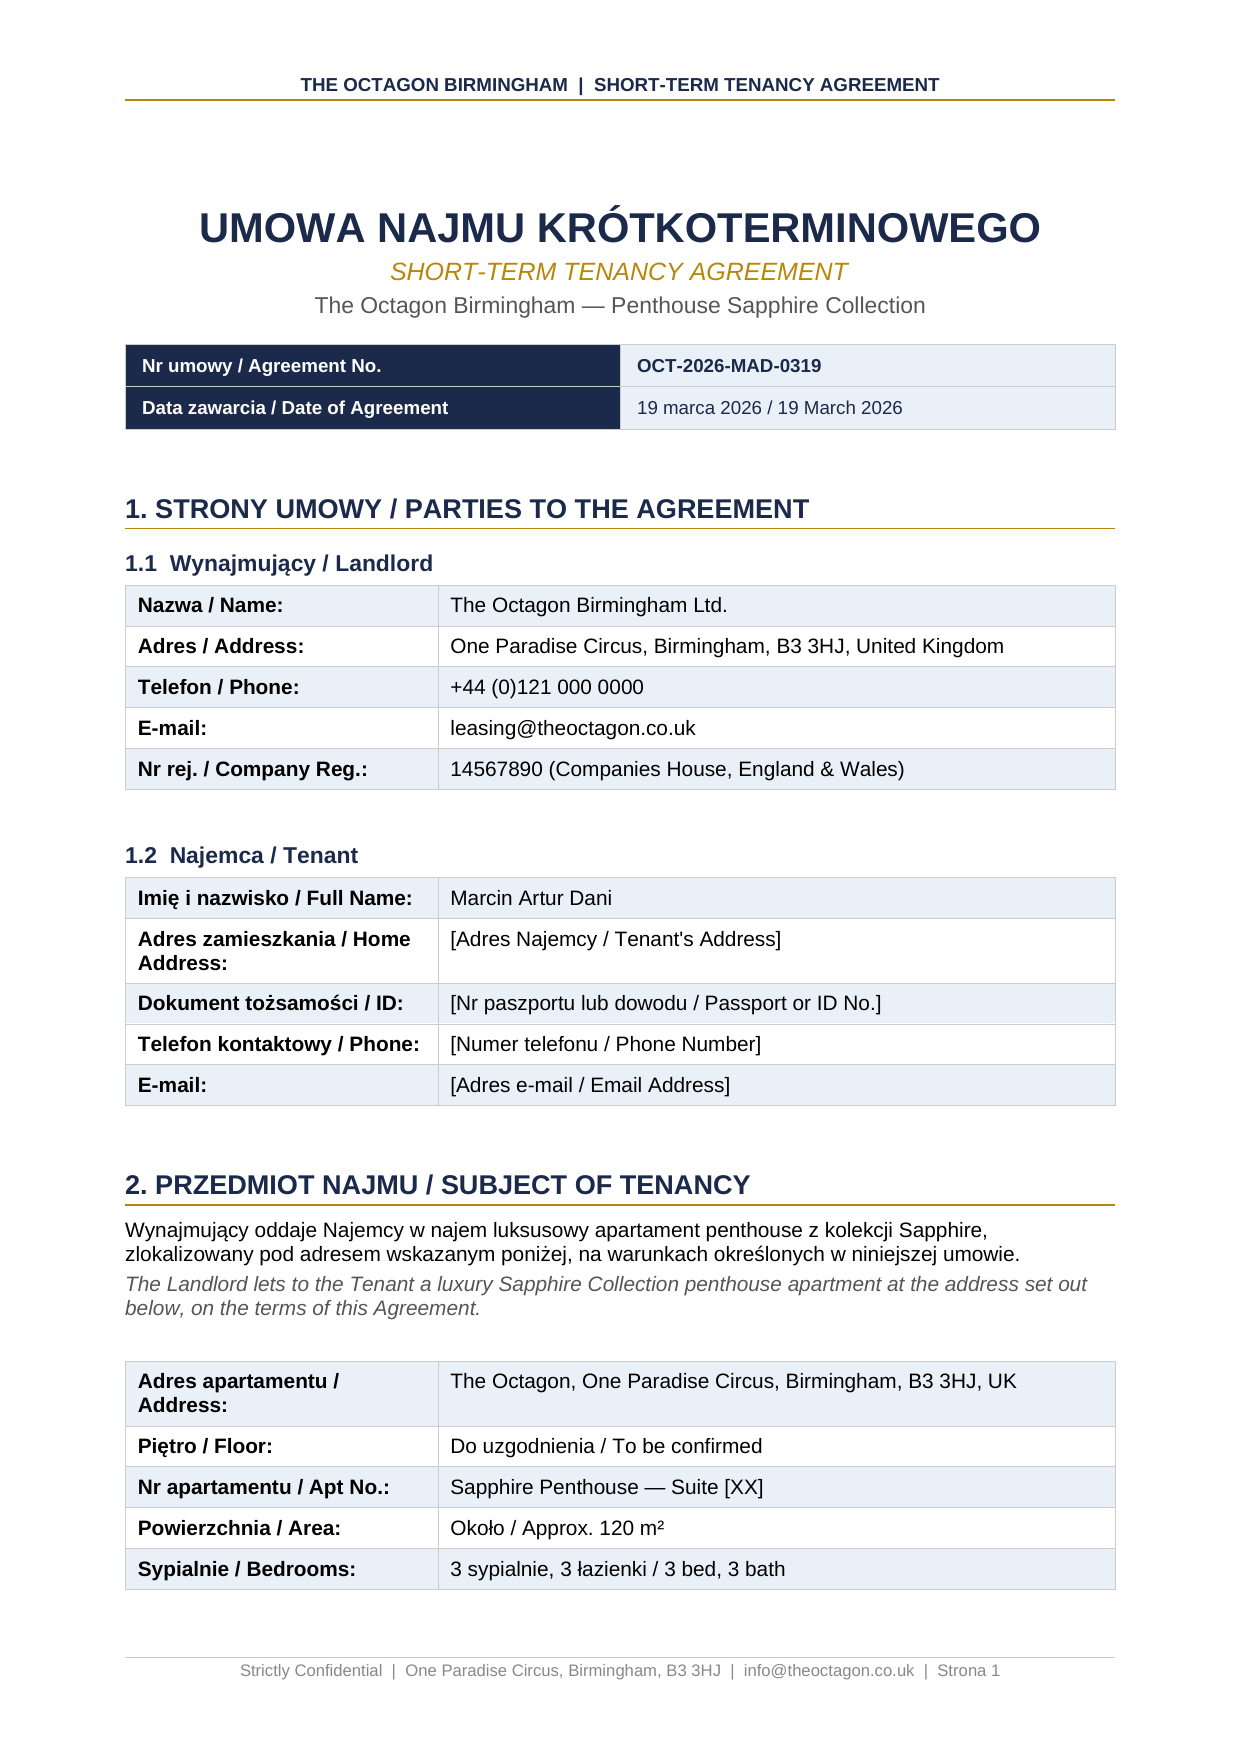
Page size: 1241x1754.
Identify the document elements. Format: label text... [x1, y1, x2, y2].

table_cell Sypialnie / Bedrooms: [126, 1549, 438, 1589]
table_cell Telefon kontaktowy / Phone: [126, 1025, 438, 1064]
table_cell Nr apartamentu / Apt No.: [126, 1467, 438, 1507]
table_cell 19 marca 2026 / 19 March 2026 [621, 387, 1115, 429]
table_cell [Numer telefonu / Phone Number] [439, 1025, 1115, 1064]
text The Octagon Birmingham — Penthouse Sapphire Collection [125, 292, 1115, 319]
table_cell +44 (0)121 000 0000 [439, 667, 1115, 707]
table_cell 14567890 (Companies House, England & Wales) [439, 749, 1115, 789]
table_header OCT-2026-MAD-0319 [621, 345, 1115, 386]
table_cell Adres zamieszkania / Home Address: [126, 919, 438, 983]
table_cell Telefon / Phone: [126, 667, 438, 707]
table_cell One Paradise Circus, Birmingham, B3 3HJ, United Kingdom [439, 627, 1115, 666]
text The Landlord lets to the Tenant a luxury Sapphire Collection penthouse apartment at the address set out below, on the terms of this Agreement. [125, 1272, 1115, 1320]
table_cell Data zawarcia / Date of Agreement [126, 387, 620, 429]
text 2. PRZEDMIOT NAJMU / SUBJECT OF TENANCY [125, 1169, 1115, 1204]
table_cell E-mail: [126, 1065, 438, 1105]
table_cell [Nr paszportu lub dowodu / Passport or ID No.] [439, 984, 1115, 1023]
table_cell Sapphire Penthouse — Suite [XX] [439, 1467, 1115, 1507]
table_cell Piętro / Floor: [126, 1427, 438, 1466]
table_header Adres apartamentu / Address: [126, 1362, 438, 1426]
table_cell Dokument tożsamości / ID: [126, 984, 438, 1023]
table_header Nazwa / Name: [126, 586, 438, 626]
table_header The Octagon, One Paradise Circus, Birmingham, B3 3HJ, UK [439, 1362, 1115, 1426]
table_cell Adres / Address: [126, 627, 438, 666]
table_header Nr umowy / Agreement No. [126, 345, 620, 386]
text 1. STRONY UMOWY / PARTIES TO THE AGREEMENT [125, 493, 1115, 528]
text UMOWA NAJMU KRÓTKOTERMINOWEGO [125, 203, 1115, 251]
text 1.1 Wynajmujący / Landlord [125, 550, 1115, 576]
text 1.2 Najemca / Tenant [125, 842, 1115, 869]
table_cell Powierzchnia / Area: [126, 1508, 438, 1548]
table_header Imię i nazwisko / Full Name: [126, 878, 438, 918]
table_cell E-mail: [126, 708, 438, 748]
table_cell 3 sypialnie, 3 łazienki / 3 bed, 3 bath [439, 1549, 1115, 1589]
table_cell Około / Approx. 120 m² [439, 1508, 1115, 1548]
table_cell [Adres Najemcy / Tenant's Address] [439, 919, 1115, 983]
text Wynajmujący oddaje Najemcy w najem luksusowy apartament penthouse z kolekcji Sapphire, zlokalizowany pod adresem wskazanym poniżej, na warunkach określonych w niniejszej umowie. [125, 1218, 1115, 1266]
table_cell Do uzgodnienia / To be confirmed [439, 1427, 1115, 1466]
table_cell Nr rej. / Company Reg.: [126, 749, 438, 789]
table_header Marcin Artur Dani [439, 878, 1115, 918]
text SHORT-TERM TENANCY AGREEMENT [125, 257, 1115, 286]
table_header The Octagon Birmingham Ltd. [439, 586, 1115, 626]
table_cell leasing@theoctagon.co.uk [439, 708, 1115, 748]
table_cell [Adres e-mail / Email Address] [439, 1065, 1115, 1105]
